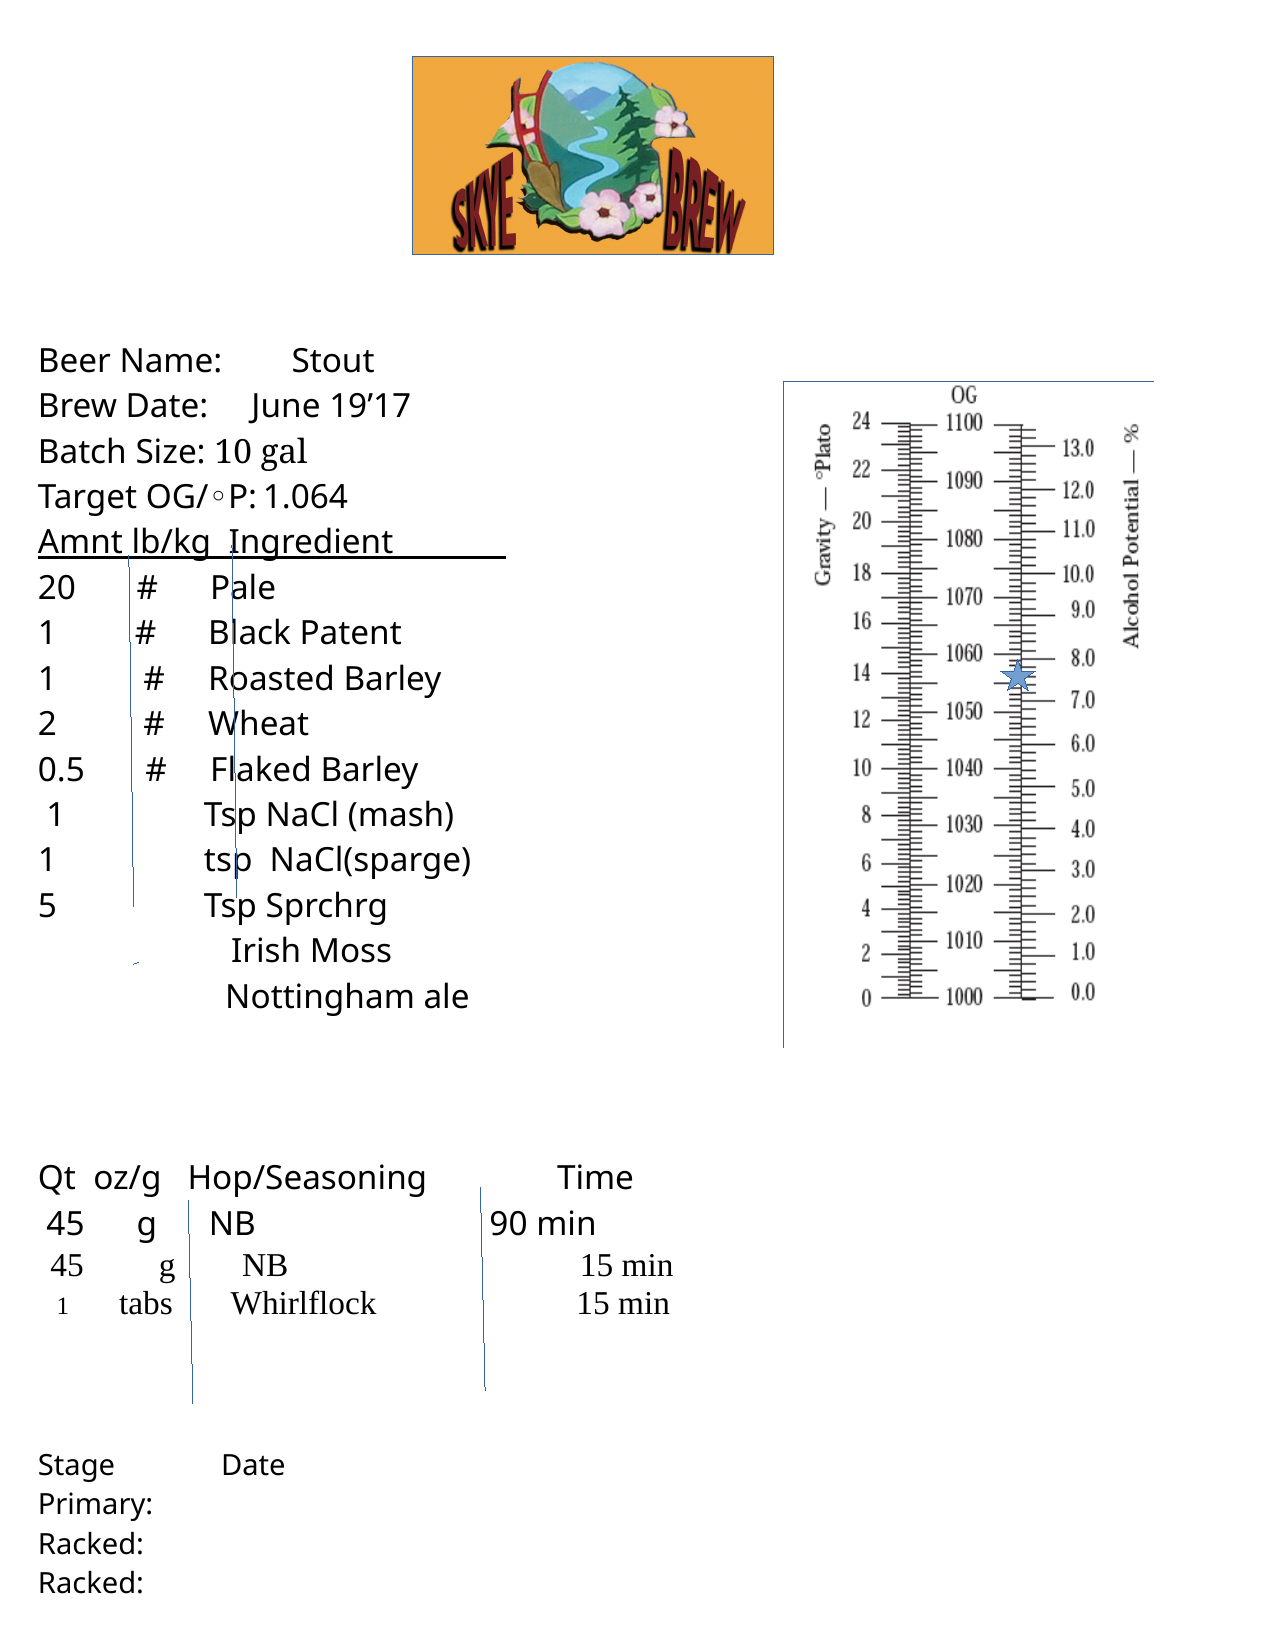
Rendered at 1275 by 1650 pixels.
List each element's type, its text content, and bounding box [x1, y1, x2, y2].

text 2 # Wheat [1154, 700, 1237, 745]
text 20 # Pale [1154, 564, 1237, 609]
text [1154, 427, 1237, 473]
text [1154, 518, 1237, 564]
text Racked: [38, 1523, 1237, 1563]
text [1154, 382, 1237, 427]
text Target OG/◦P: 1.064 [38, 473, 783, 518]
text 0.5 [38, 745, 131, 791]
text 2 # Wheat [38, 700, 234, 745]
text 1 tsp NaCl(sparge) [38, 836, 783, 882]
text Beer Name: Stout [38, 337, 1237, 382]
text 1 Tsp NaCl (mash) [38, 791, 235, 836]
text 1 Tsp NaCl (mash) [1154, 791, 1237, 836]
text Amnt lb/kg Ingredient [38, 518, 783, 564]
text Stage Date [38, 1398, 1237, 1483]
text Qt oz/g Hop/Seasoning Time [38, 1154, 1237, 1199]
text # Roasted Barley [131, 654, 783, 700]
text Nottingham ale [38, 972, 783, 1018]
text Batch Size: 10 gal [38, 427, 783, 473]
text 1 tabs Whirlflock 15 min [38, 1283, 1237, 1322]
text Irish Moss [38, 927, 783, 972]
text [1154, 473, 1237, 518]
text 45 g NB 15 min [38, 1245, 1237, 1283]
text Racked: [38, 1563, 1237, 1602]
text # Flaked Barley [132, 745, 783, 791]
text 1 [38, 654, 130, 700]
text [1154, 654, 1237, 700]
text 45 g NB 90 min [38, 1199, 1237, 1245]
text [1154, 836, 1237, 882]
text 2 # Wheat [235, 700, 783, 745]
text 1 # Black Patent [38, 609, 233, 654]
text 1 # Black Patent [1154, 609, 1237, 654]
text 1 # Black Patent [233, 609, 783, 654]
text [1154, 927, 1237, 972]
text Brew Date: June 19’17 [38, 382, 783, 427]
text 5 Tsp Sprchrg [38, 882, 783, 927]
text 20 # Pale [233, 564, 783, 609]
text [1154, 745, 1237, 791]
text Primary: [38, 1483, 1237, 1523]
text 1 Tsp NaCl (mash) [236, 791, 783, 836]
text [1154, 972, 1237, 1018]
text 20 # Pale [38, 564, 232, 609]
text [1154, 882, 1237, 927]
